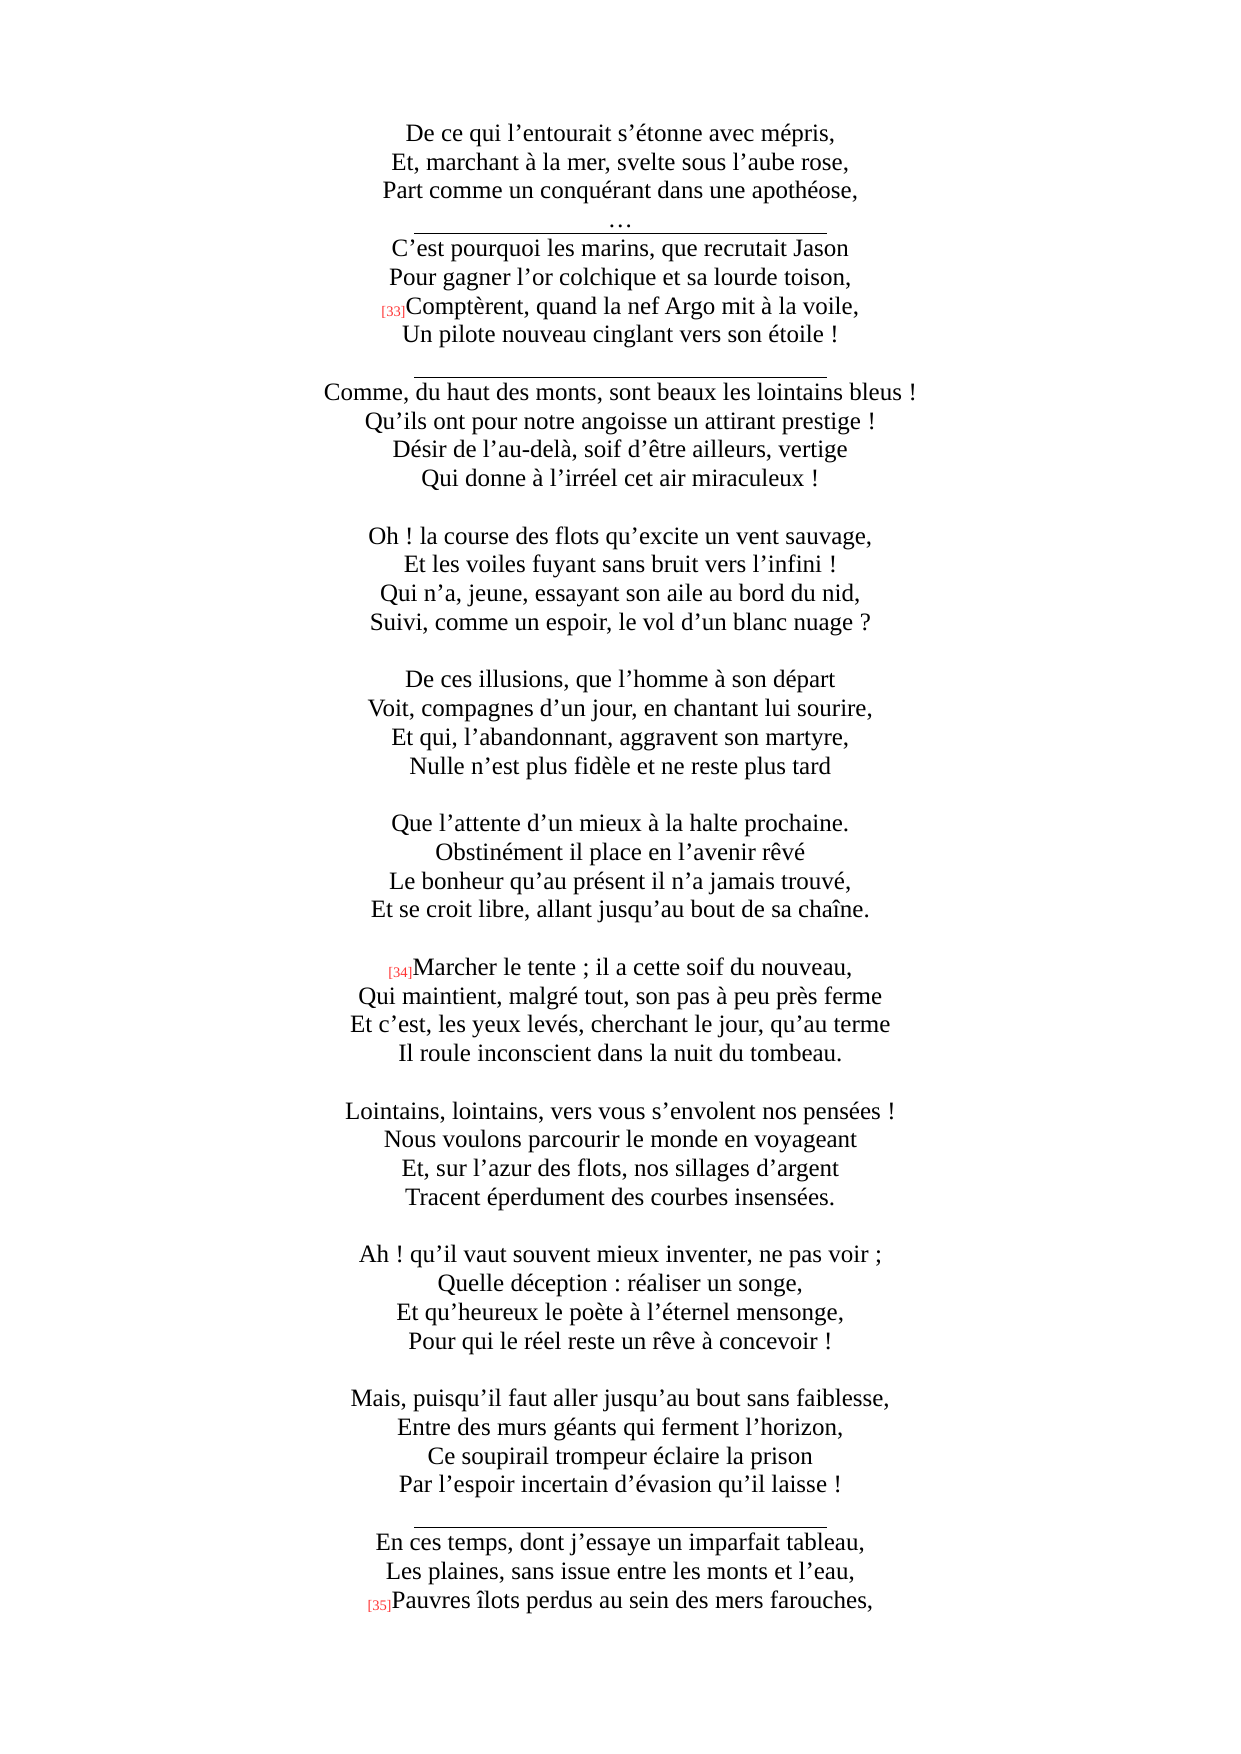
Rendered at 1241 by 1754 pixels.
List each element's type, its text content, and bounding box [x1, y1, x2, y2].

text Et, marchant à la mer, svelte sous l’aube rose, [118, 147, 1122, 176]
text Ce soupirail trompeur éclaire la prison [118, 1441, 1122, 1469]
text [34]Marcher le tente ; il a cette soif du nouveau, [118, 952, 1122, 981]
text Que l’attente d’un mieux à la halte prochaine. [118, 808, 1122, 837]
text Mais, puisqu’il faut aller jusqu’au bout sans faiblesse, [118, 1383, 1122, 1412]
text Qui donne à l’irréel cet air miraculeux ! [118, 463, 1122, 492]
text C’est pourquoi les marins, que recrutait Jason [118, 233, 1122, 262]
text Et se croit libre, allant jusqu’au bout de sa chaîne. [118, 894, 1122, 923]
text … [413, 204, 827, 233]
text Lointains, lointains, vers vous s’envolent nos pensées ! [118, 1096, 1122, 1124]
text Les plaines, sans issue entre les monts et l’eau, [118, 1556, 1122, 1585]
text Et c’est, les yeux levés, cherchant le jour, qu’au terme [118, 1009, 1122, 1038]
text Le bonheur qu’au présent il n’a jamais trouvé, [118, 866, 1122, 894]
text [33]Comptèrent, quand la nef Argo mit à la voile, [118, 291, 1122, 319]
text Par l’espoir incertain d’évasion qu’il laisse ! [118, 1469, 1122, 1498]
text Et, sur l’azur des flots, nos sillages d’argent [118, 1153, 1122, 1182]
text Pour qui le réel reste un rêve à concevoir ! [118, 1326, 1122, 1354]
text Qu’ils ont pour notre angoisse un attirant prestige ! [118, 406, 1122, 434]
text Nulle n’est plus fidèle et ne reste plus tard [118, 751, 1122, 779]
text Et qu’heureux le poète à l’éternel mensonge, [118, 1297, 1122, 1326]
text Suivi, comme un espoir, le vol d’un blanc nuage ? [118, 607, 1122, 636]
text Obstinément il place en l’avenir rêvé [118, 837, 1122, 866]
text Il roule inconscient dans la nuit du tombeau. [118, 1038, 1122, 1067]
text De ces illusions, que l’homme à son départ [118, 664, 1122, 693]
text Et les voiles fuyant sans bruit vers l’infini ! [118, 549, 1122, 578]
text De ce qui l’entourait s’étonne avec mépris, [118, 118, 1122, 147]
text Part comme un conquérant dans une apothéose, [118, 176, 1122, 204]
text [35]Pauvres îlots perdus au sein des mers farouches, [118, 1585, 1122, 1613]
text Nous voulons parcourir le monde en voyageant [118, 1124, 1122, 1153]
text Tracent éperdument des courbes insensées. [118, 1182, 1122, 1211]
text Qui n’a, jeune, essayant son aile au bord du nid, [118, 578, 1122, 607]
text Quelle déception : réaliser un songe, [118, 1268, 1122, 1297]
text Et qui, l’abandonnant, aggravent son martyre, [118, 722, 1122, 751]
text Entre des murs géants qui ferment l’horizon, [118, 1412, 1122, 1441]
text Désir de l’au-delà, soif d’être ailleurs, vertige [118, 434, 1122, 463]
text Qui maintient, malgré tout, son pas à peu près ferme [118, 981, 1122, 1009]
text Oh ! la course des flots qu’excite un vent sauvage, [118, 521, 1122, 549]
text En ces temps, dont j’essaye un imparfait tableau, [118, 1527, 1122, 1556]
text Comme, du haut des monts, sont beaux les lointains bleus ! [118, 377, 1122, 406]
text Pour gagner l’or colchique et sa lourde toison, [118, 262, 1122, 291]
text Ah ! qu’il vaut souvent mieux inventer, ne pas voir ; [118, 1239, 1122, 1268]
text Un pilote nouveau cinglant vers son étoile ! [118, 319, 1122, 348]
text Voit, compagnes d’un jour, en chantant lui sourire, [118, 693, 1122, 722]
